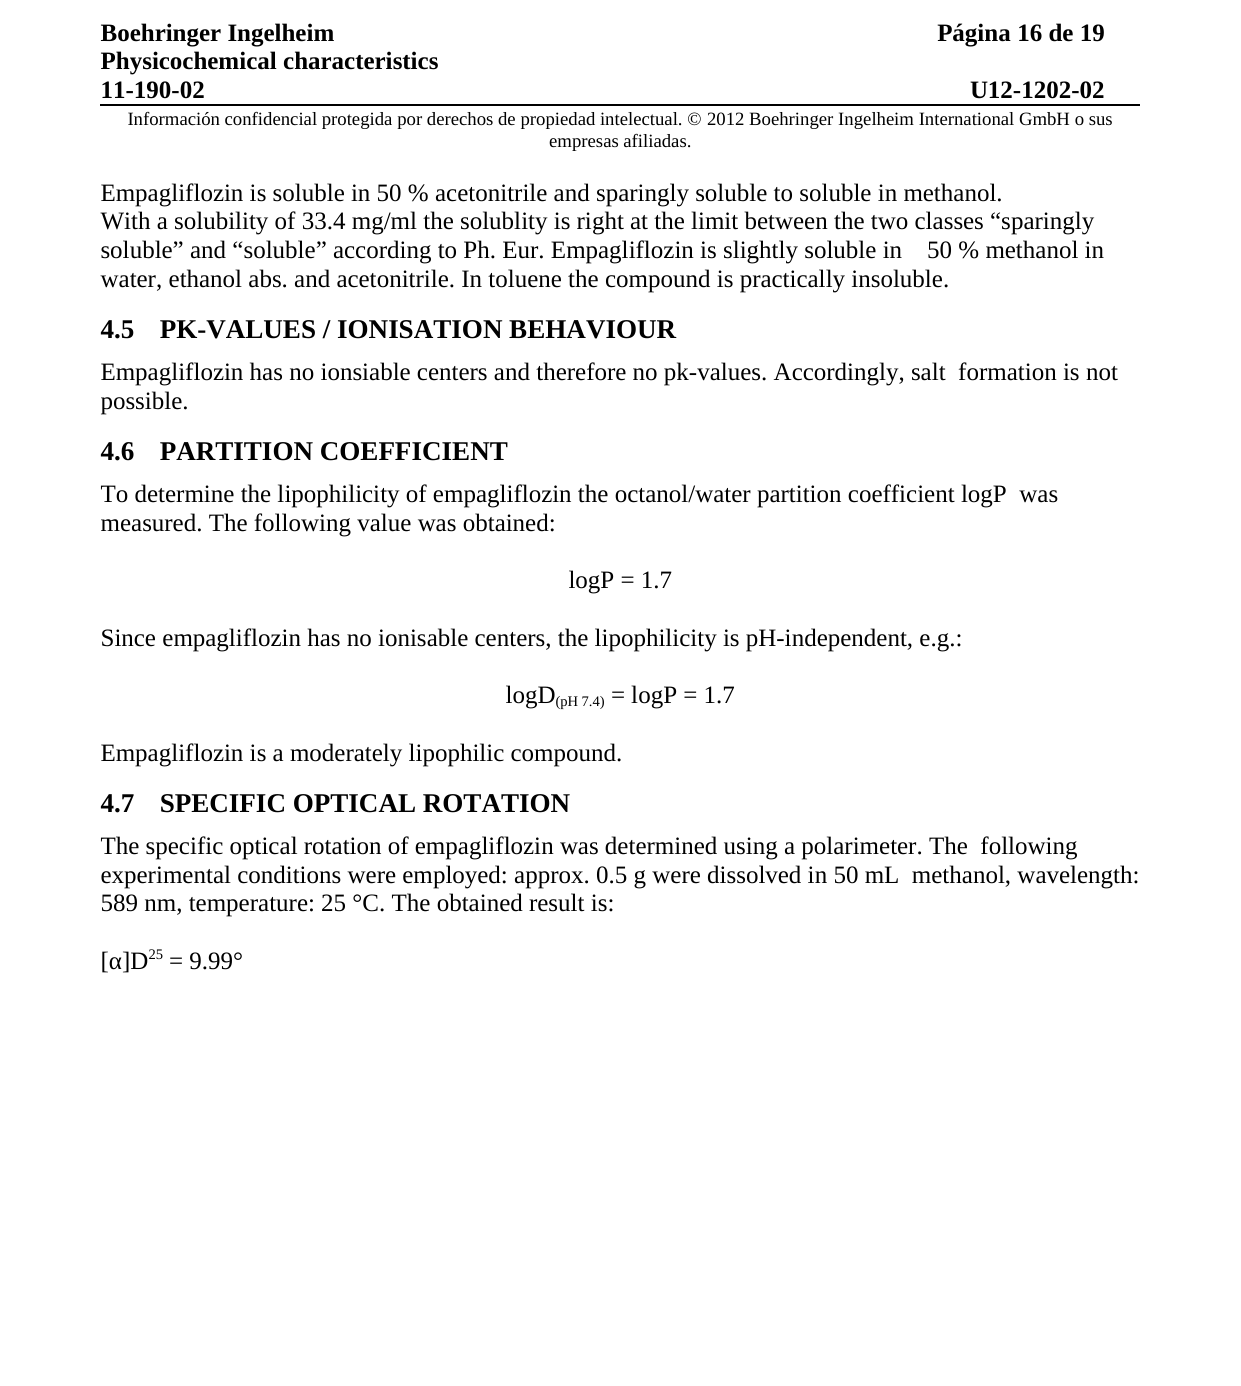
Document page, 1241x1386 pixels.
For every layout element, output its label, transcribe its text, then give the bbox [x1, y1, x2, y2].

text [α]D25 = 9.99° [100, 946, 1140, 975]
text To determine the lipophilicity of empagliflozin the octanol/water partition coefficient logP was measured. The following value was obtained: [100, 479, 1140, 537]
text With a solubility of 33.4 mg/ml the solublity is right at the limit between the two classes “sparingly soluble” and “soluble” according to Ph. Eur. Empagliflozin is slightly soluble in 50 % methanol in water, ethanol abs. and acetonitrile. In toluene the compound is practically insoluble. [100, 206, 1140, 293]
text Empagliflozin is soluble in 50 % acetonitrile and sparingly soluble to soluble in methanol. [100, 178, 1140, 206]
text The specific optical rotation of empagliflozin was determined using a polarimeter. The following experimental conditions were employed: approx. 0.5 g were dissolved in 50 mL methanol, wavelength: 589 nm, temperature: 25 °C. The obtained result is: [100, 831, 1140, 917]
subtitle 4.7 SPECIFIC OPTICAL ROTATION [100, 787, 1140, 818]
text Empagliflozin is a moderately lipophilic compound. [100, 738, 1140, 767]
text Since empagliflozin has no ionisable centers, the lipophilicity is pH-independent, e.g.: [100, 623, 1140, 652]
text logP = 1.7 [100, 565, 1140, 594]
subtitle 4.5 PK-VALUES / IONISATION BEHAVIOUR [100, 313, 1140, 344]
subtitle 4.6 PARTITION COEFFICIENT [100, 435, 1140, 467]
text logD(pH 7.4) = logP = 1.7 [100, 680, 1140, 709]
text Empagliflozin has no ionsiable centers and therefore no pk-values. Accordingly, salt formation is not possible. [100, 357, 1140, 414]
